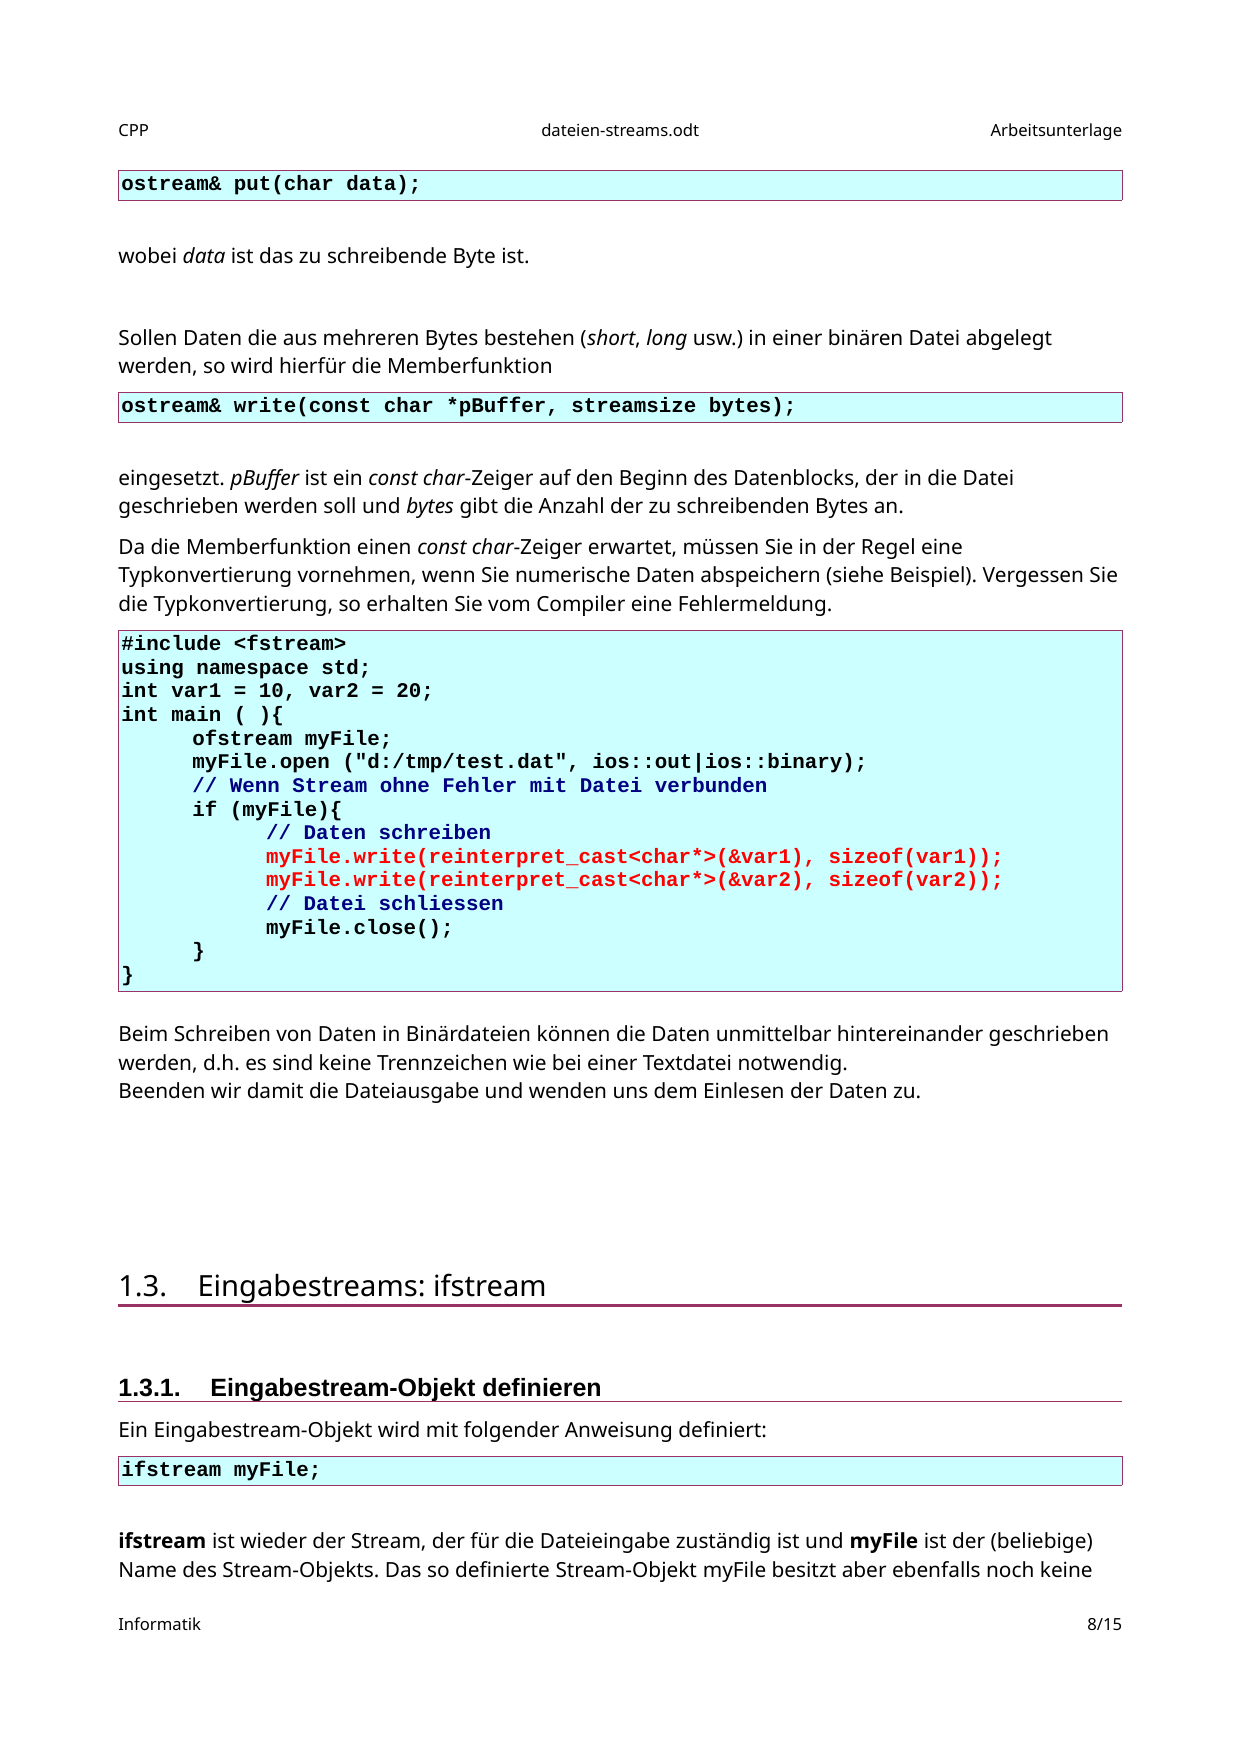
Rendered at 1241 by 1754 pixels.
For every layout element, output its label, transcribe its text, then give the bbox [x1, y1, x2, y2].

text eingesetzt. pBuffer ist ein const char-Zeiger auf den Beginn des Datenblocks, der in die Datei geschrieben werden soll und bytes gibt die Anzahl der zu schreibenden Bytes an. [118, 463, 1122, 520]
text Beenden wir damit die Dateiausgabe und wenden uns dem Einlesen der Daten zu. [118, 1076, 1122, 1104]
text Sollen Daten die aus mehreren Bytes bestehen (short, long usw.) in einer binären Datei abgelegt werden, so wird hierfür die Memberfunktion [118, 323, 1122, 380]
text Ein Eingabestream-Objekt wird mit folgender Anweisung definiert: [118, 1415, 1122, 1443]
text Da die Memberfunktion einen const char-Zeiger erwartet, müssen Sie in der Regel eine Typkonvertierung vornehmen, wenn Sie numerische Daten abspeichern (siehe Beispiel). Vergessen Sie die Typkonvertierung, so erhalten Sie vom Compiler eine Fehlermeldung. [118, 532, 1122, 617]
text ifstream ist wieder der Stream, der für die Dateieingabe zuständig ist und myFile ist der (beliebige) Name des Stream-Objekts. Das so definierte Stream-Objekt myFile besitzt aber ebenfalls noch keine [118, 1526, 1122, 1583]
subtitle Eingabestream-Objekt definieren [118, 1372, 1122, 1401]
text ostream& put(char data); [119, 171, 1122, 200]
text ostream& write(const char *pBuffer, streamsize bytes); [119, 393, 1122, 422]
text ifstream myFile; [119, 1457, 1122, 1485]
subtitle Eingabestreams: ifstream [118, 1265, 1122, 1304]
text #include <fstream> using namespace std; int var1 = 10, var2 = 20; int main ( ){ ofstream myFile; myFile.open ("d:/tmp/test.dat", ios::out|ios::binary); // Wenn Stream ohne Fehler mit Datei verbunden if (myFile){ // Daten schreiben myFile.write(reinterpret_cast<char*>(&var1), sizeof(var1)); myFile.write(reinterpret_cast<char*>(&var2), sizeof(var2)); // Datei schliessen myFile.close(); } } [119, 631, 1122, 991]
text wobei data ist das zu schreibende Byte ist. [118, 241, 1122, 269]
text Beim Schreiben von Daten in Binärdateien können die Daten unmittelbar hintereinander geschrieben werden, d.h. es sind keine Trennzeichen wie bei einer Textdatei notwendig. [118, 1019, 1122, 1076]
